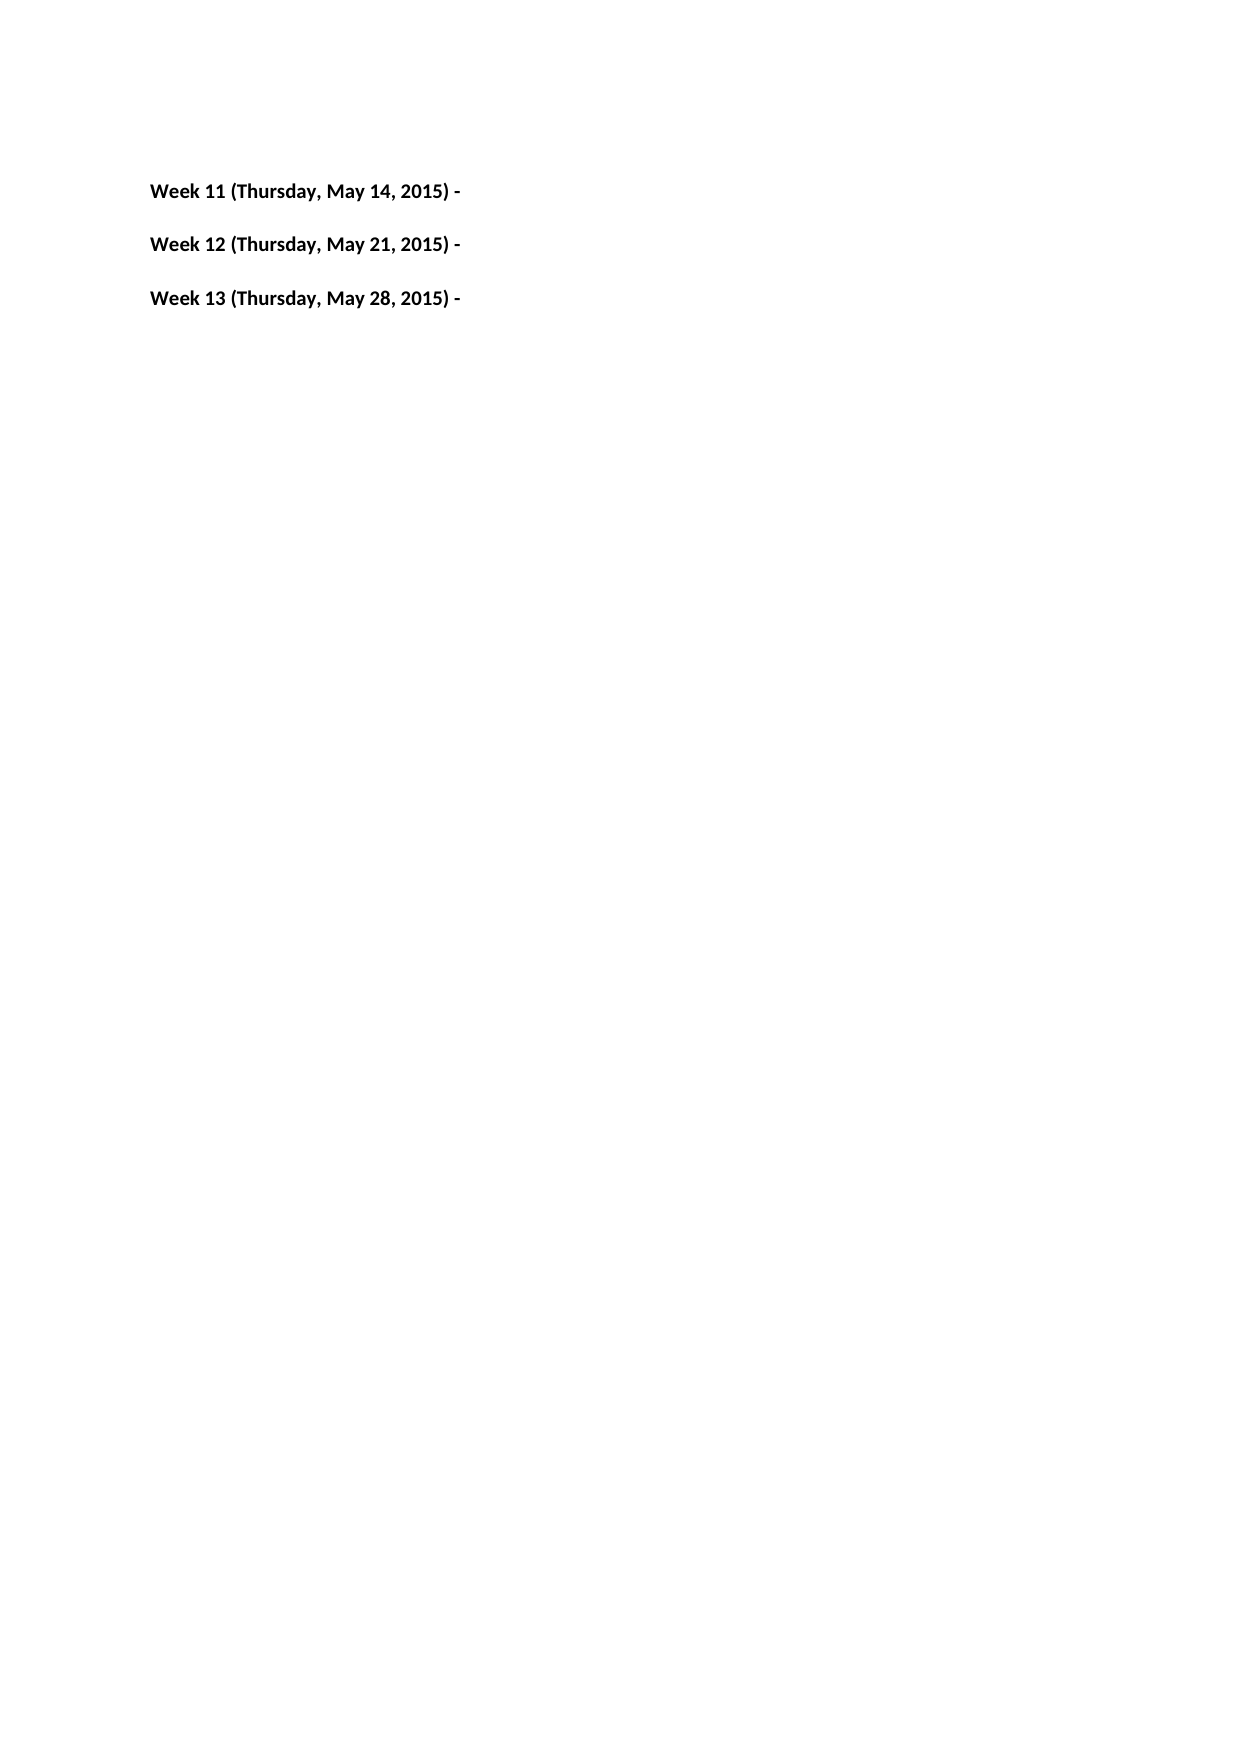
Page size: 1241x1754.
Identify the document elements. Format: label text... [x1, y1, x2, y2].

text Week 11 (Thursday, May 14, 2015) - Week 12 (Thursday, May 21, 2015) - Week 13 (Thursday, May 28, 2015) - [150, 150, 1090, 394]
